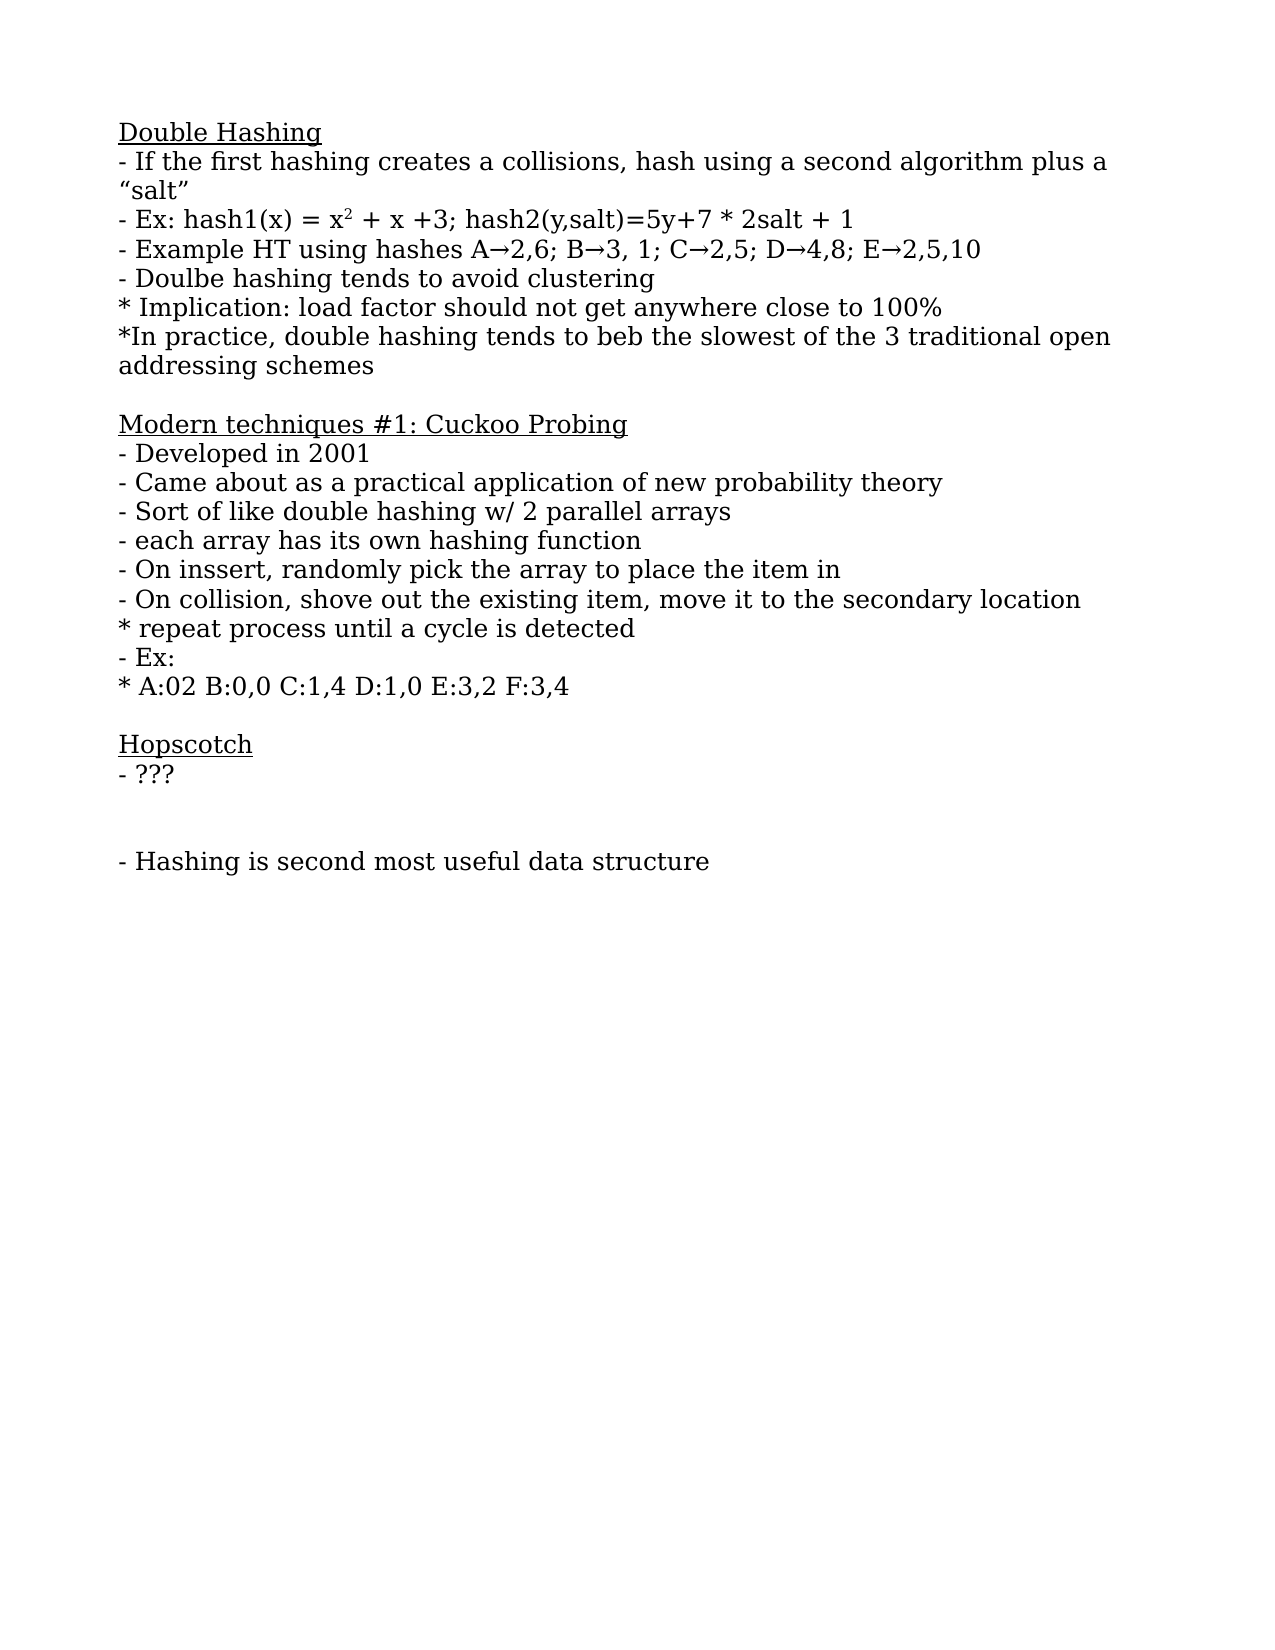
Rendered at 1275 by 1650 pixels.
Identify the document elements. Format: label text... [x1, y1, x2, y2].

text - each array has its own hashing function [118, 526, 1157, 556]
text * repeat process until a cycle is detected [118, 614, 1157, 643]
text - On inssert, randomly pick the array to place the item in [118, 556, 1157, 585]
text - Came about as a practical application of new probability theory [118, 468, 1157, 497]
text - Doulbe hashing tends to avoid clustering [118, 264, 1157, 293]
text - If the first hashing creates a collisions, hash using a second algorithm plus a “salt” [118, 147, 1157, 206]
text - Sort of like double hashing w/ 2 parallel arrays [118, 497, 1157, 526]
text - Developed in 2001 [118, 439, 1157, 468]
text Hopscotch [118, 731, 1157, 760]
text Double Hashing [118, 118, 1157, 147]
text *In practice, double hashing tends to beb the slowest of the 3 traditional open addressing schemes [118, 322, 1157, 381]
text Modern techniques #1: Cuckoo Probing [118, 410, 1157, 439]
text - Ex: hash1(x) = x2 + x +3; hash2(y,salt)=5y+7 * 2salt + 1 [118, 206, 1157, 235]
text * A:02 B:0,0 C:1,4 D:1,0 E:3,2 F:3,4 [118, 672, 1157, 701]
text * Implication: load factor should not get anywhere close to 100% [118, 293, 1157, 322]
text - ??? [118, 760, 1157, 789]
text - On collision, shove out the existing item, move it to the secondary location [118, 585, 1157, 614]
text - Hashing is second most useful data structure [118, 847, 1157, 876]
text - Example HT using hashes A→2,6; B→3, 1; C→2,5; D→4,8; E→2,5,10 [118, 235, 1157, 264]
text - Ex: [118, 643, 1157, 672]
